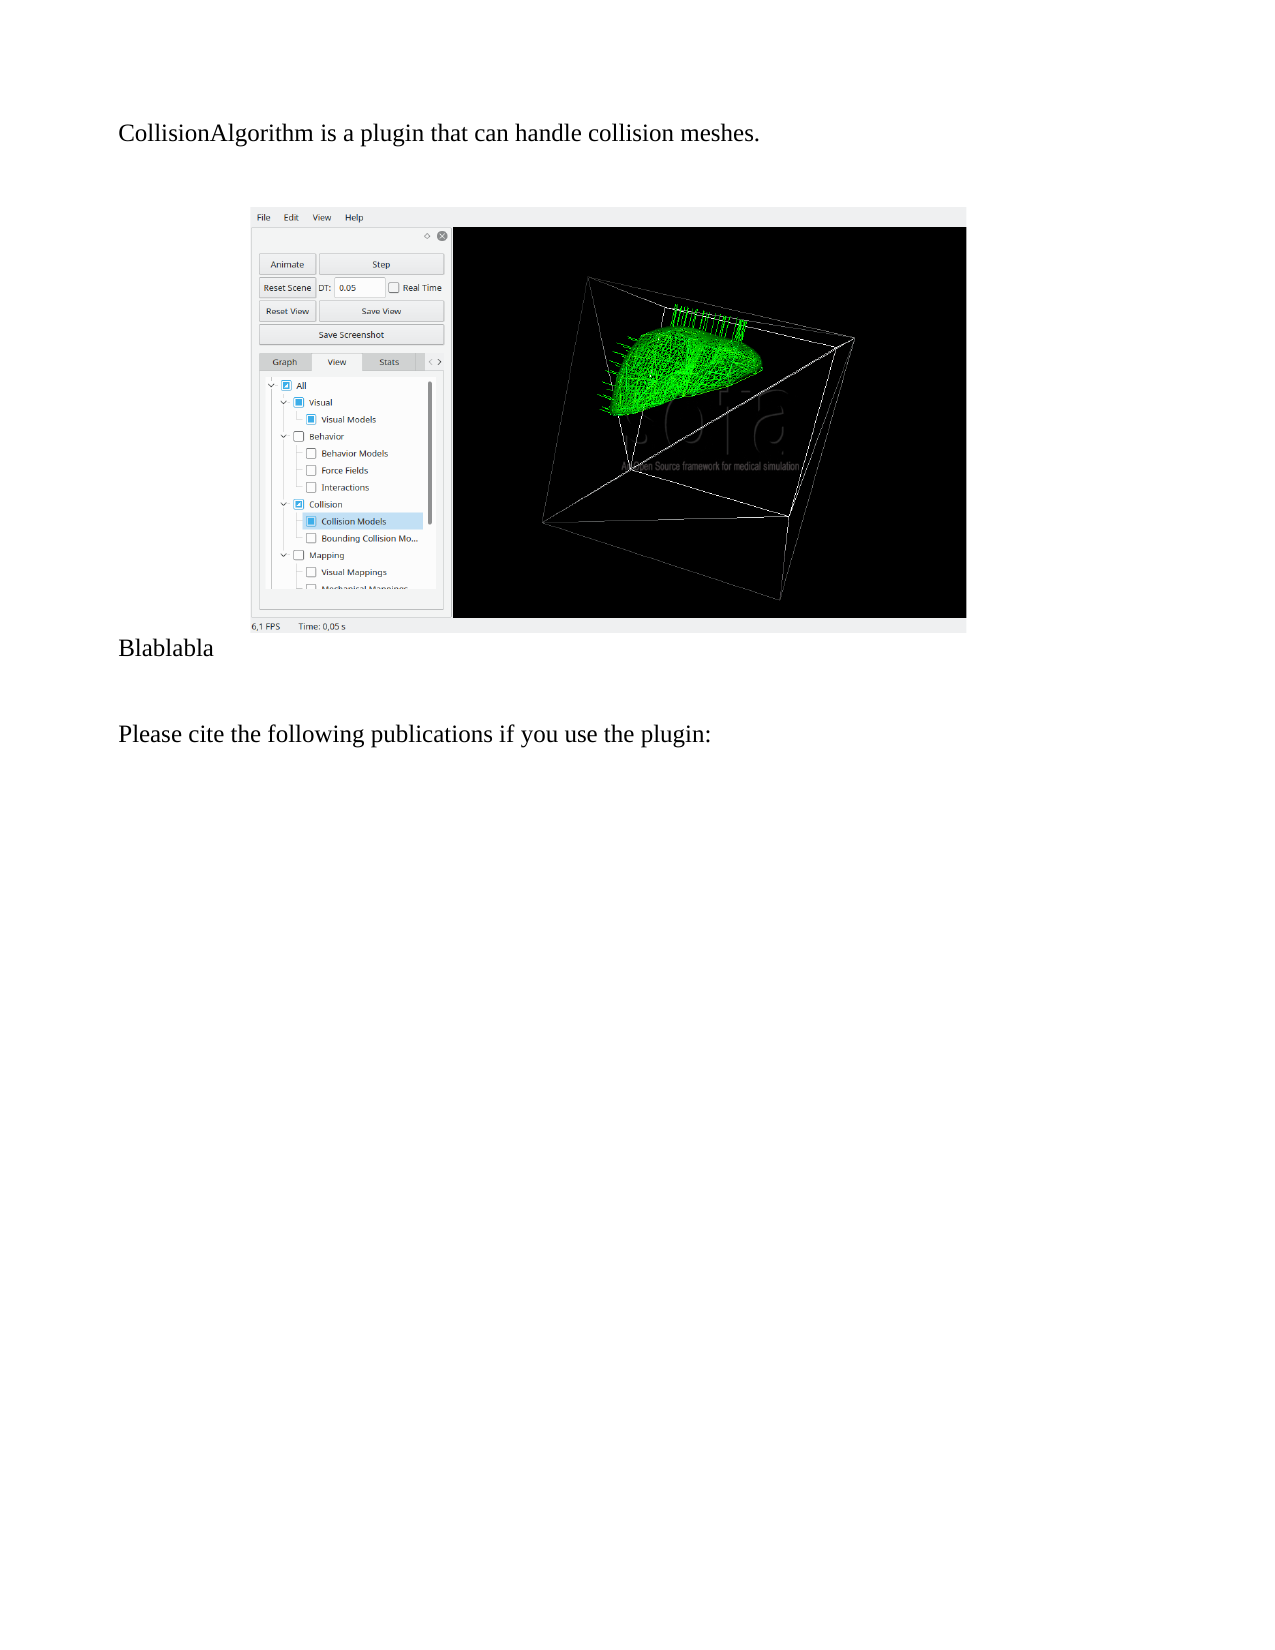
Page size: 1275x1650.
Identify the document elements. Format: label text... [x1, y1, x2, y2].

text CollisionAlgorithm is a plugin that can handle collision meshes. [118, 118, 1157, 147]
text Blablabla [118, 204, 1157, 662]
picture [250, 207, 967, 633]
text Please cite the following publications if you use the plugin: [118, 719, 1157, 748]
